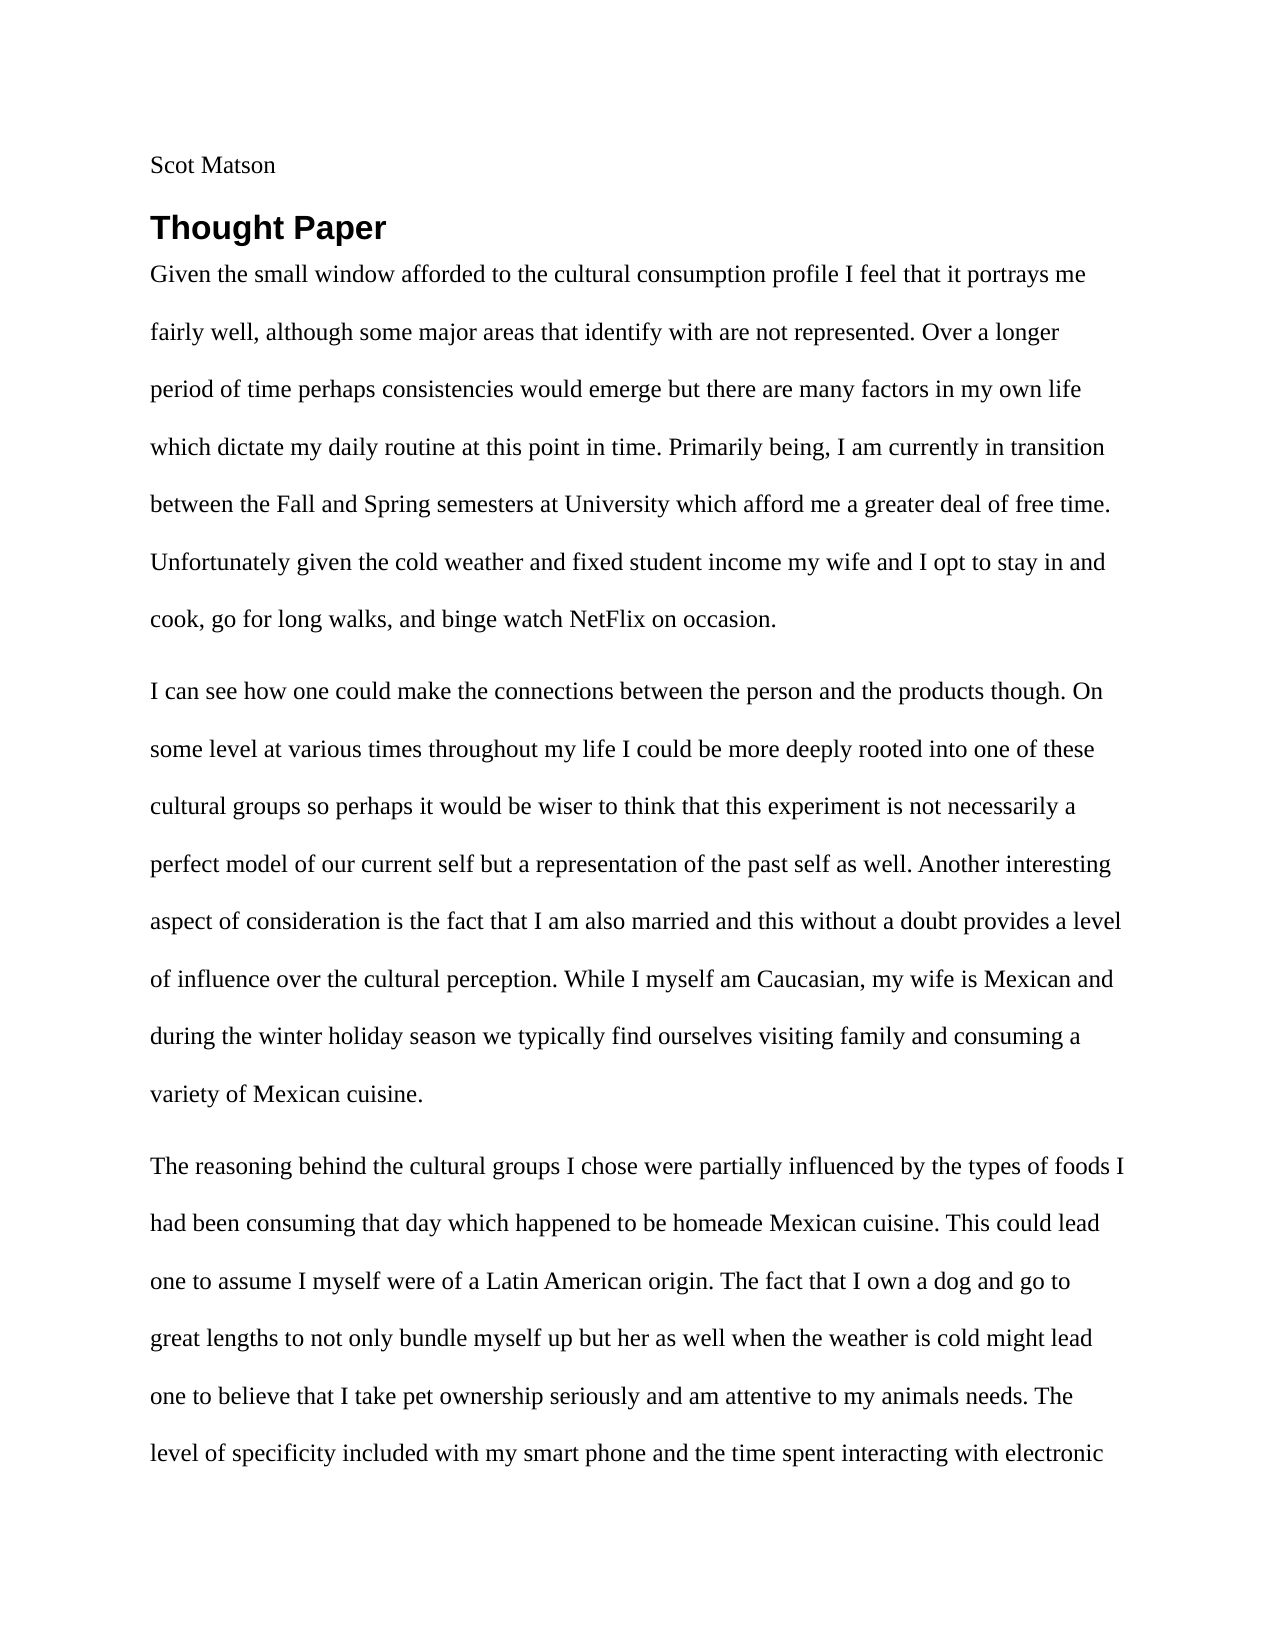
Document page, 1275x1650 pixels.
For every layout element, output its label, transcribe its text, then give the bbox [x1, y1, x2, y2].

text Given the small window afforded to the cultural consumption profile I feel that it portrays me fairly well, although some major areas that identify with are not represented. Over a longer period of time perhaps consistencies would emerge but there are many factors in my own life which dictate my daily routine at this point in time. Primarily being, I am currently in transition between the Fall and Spring semesters at University which afford me a greater deal of free time. Unfortunately given the cold weather and fixed student income my wife and I opt to stay in and cook, go for long walks, and binge watch NetFlix on occasion. [150, 259, 1125, 633]
text The reasoning behind the cultural groups I chose were partially influenced by the types of foods I had been consuming that day which happened to be homeade Mexican cuisine. This could lead one to assume I myself were of a Latin American origin. The fact that I own a dog and go to great lengths to not only bundle myself up but her as well when the weather is cold might lead one to believe that I take pet ownership seriously and am attentive to my animals needs. The level of specificity included with my smart phone and the time spent interacting with electronic [150, 1151, 1125, 1467]
subtitle Thought Paper [150, 208, 1125, 247]
text I can see how one could make the connections between the person and the products though. On some level at various times throughout my life I could be more deeply rooted into one of these cultural groups so perhaps it would be wiser to think that this experiment is not necessarily a perfect model of our current self but a representation of the past self as well. Another interesting aspect of consideration is the fact that I am also married and this without a doubt provides a level of influence over the cultural perception. While I myself am Caucasian, my wife is Mexican and during the winter holiday season we typically find ourselves visiting family and consuming a variety of Mexican cuisine. [150, 676, 1125, 1108]
